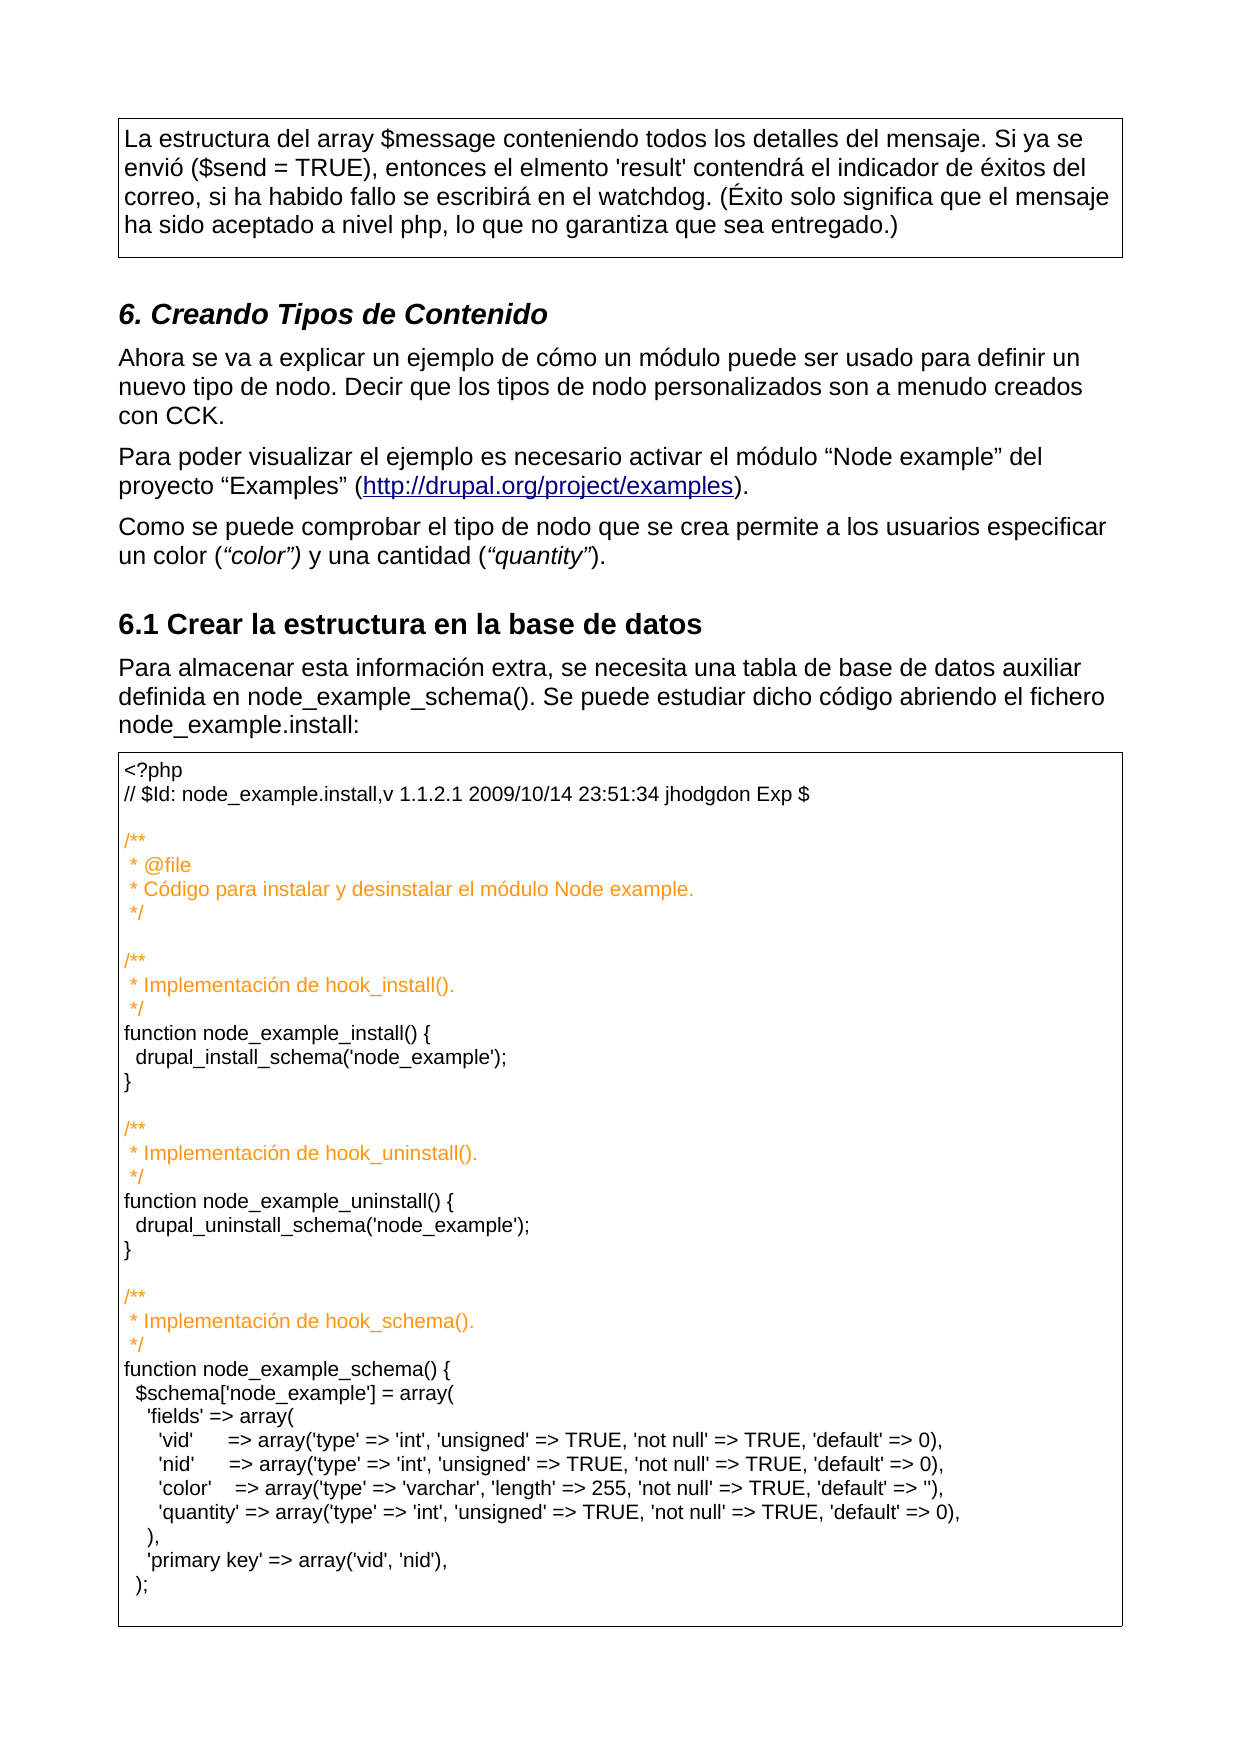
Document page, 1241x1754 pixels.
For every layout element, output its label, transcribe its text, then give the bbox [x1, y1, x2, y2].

subtitle 6.1 Crear la estructura en la base de datos [118, 607, 1122, 640]
text Como se puede comprobar el tipo de nodo que se crea permite a los usuarios especificar un color (“color”) y una cantidad (“quantity”). [118, 512, 1122, 569]
text Ahora se va a explicar un ejemplo de cómo un módulo puede ser usado para definir un nuevo tipo de nodo. Decir que los tipos de nodo personalizados son a menudo creados con CCK. [118, 343, 1122, 429]
text Para poder visualizar el ejemplo es necesario activar el módulo “Node example” del proyecto “Examples” (http://drupal.org/project/examples). [118, 442, 1122, 499]
table_header <?php // $Id: node_example.install,v 1.1.2.1 2009/10/14 23:51:34 jhodgdon Exp $ /** * @file * Código para instalar y desinstalar el módulo Node example. */ /** * Implementación de hook_install(). */ function node_example_install() { drupal_install_schema('node_example'); } /** * Implementación de hook_uninstall(). */ function node_example_uninstall() { drupal_uninstall_schema('node_example'); } /** * Implementación de hook_schema(). */ function node_example_schema() { $schema['node_example'] = array( 'fields' => array( 'vid' => array('type' => 'int', 'unsigned' => TRUE, 'not null' => TRUE, 'default' => 0), 'nid' => array('type' => 'int', 'unsigned' => TRUE, 'not null' => TRUE, 'default' => 0), 'color' => array('type' => 'varchar', 'length' => 255, 'not null' => TRUE, 'default' => ''), 'quantity' => array('type' => 'int', 'unsigned' => TRUE, 'not null' => TRUE, 'default' => 0), ), 'primary key' => array('vid', 'nid'), ); [119, 753, 1122, 1626]
subtitle 6. Creando Tipos de Contenido [118, 297, 1122, 331]
text Para almacenar esta información extra, se necesita una tabla de base de datos auxiliar definida en node_example_schema(). Se puede estudiar dicho código abriendo el fichero node_example.install: [118, 653, 1122, 739]
table_header La estructura del array $message conteniendo todos los detalles del mensaje. Si ya se envió ($send = TRUE), entonces el elmento 'result' contendrá el indicador de éxitos del correo, si ha habido fallo se escribirá en el watchdog. (Éxito solo significa que el mensaje ha sido aceptado a nivel php, lo que no garantiza que sea entregado.) [119, 119, 1122, 257]
